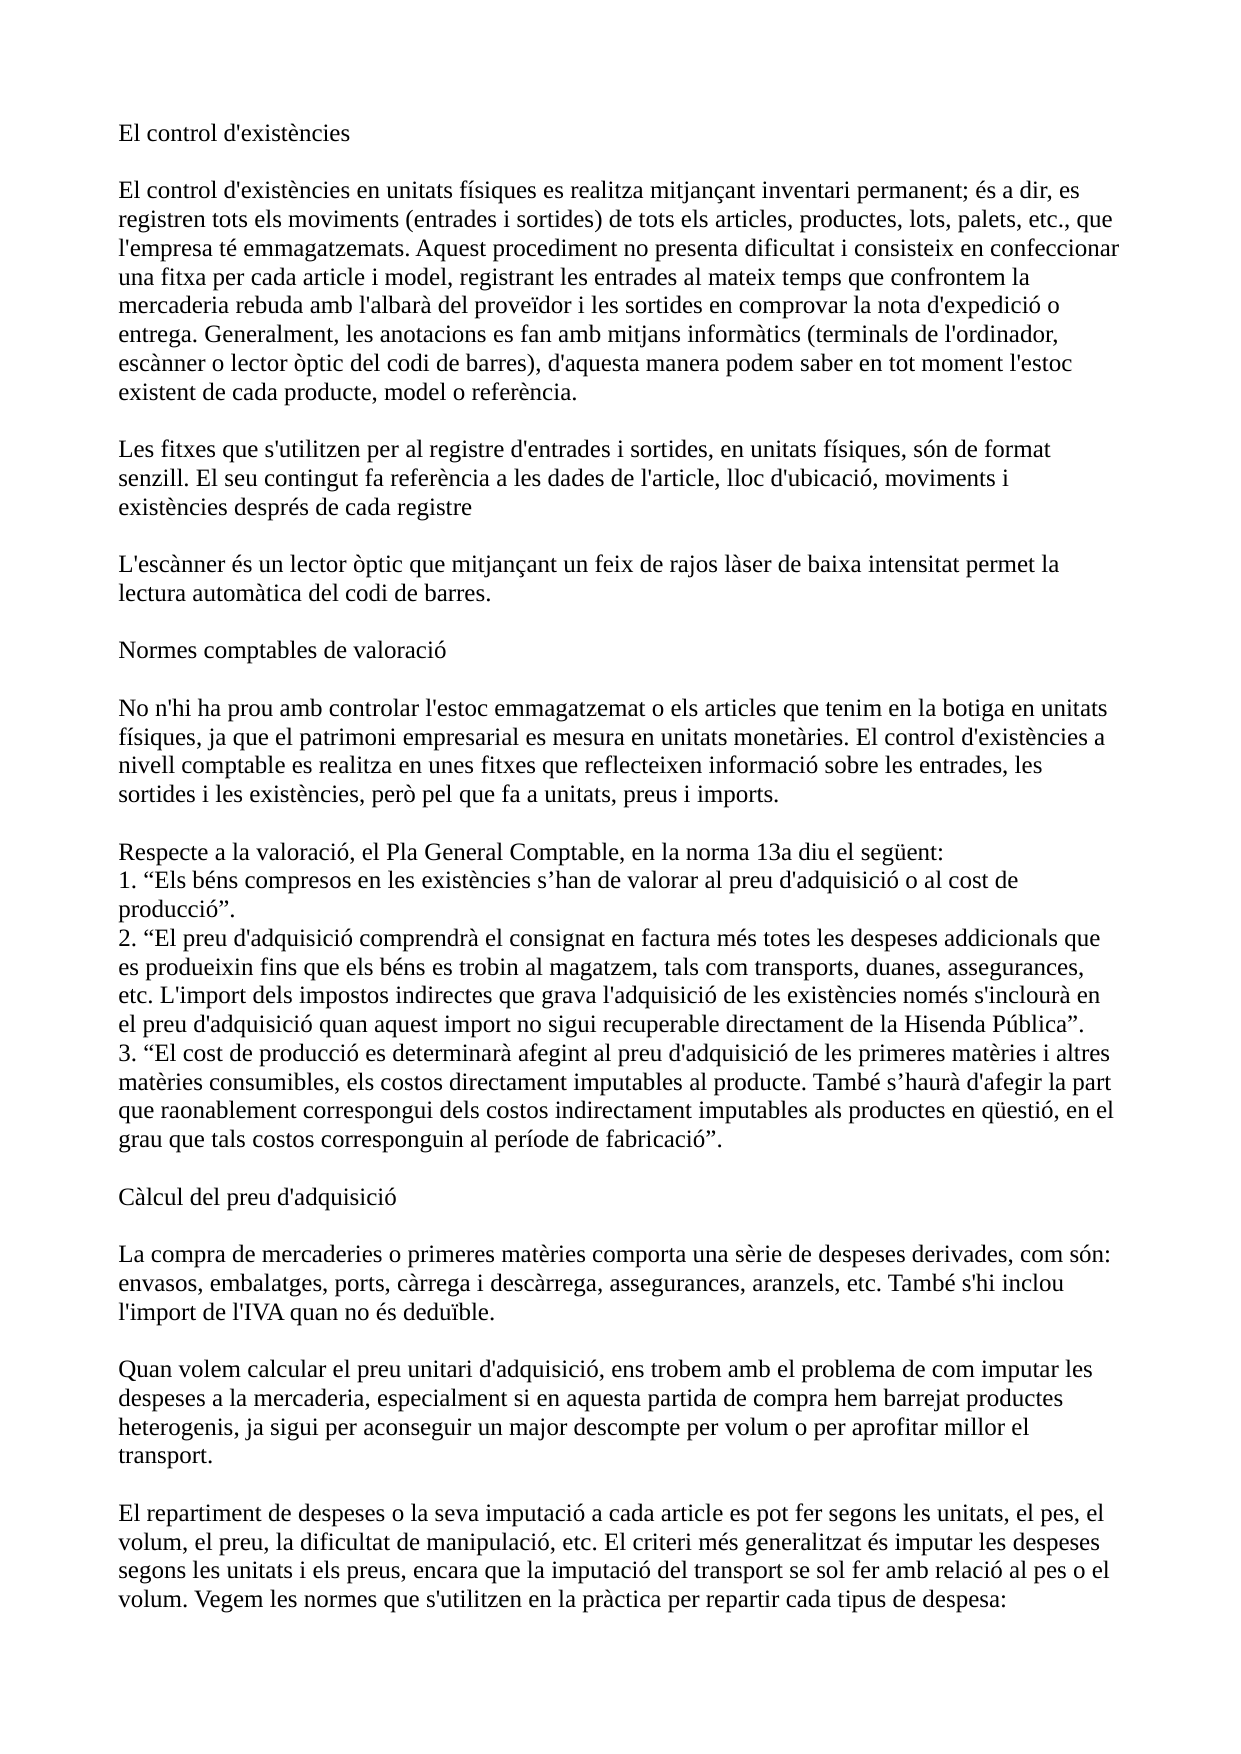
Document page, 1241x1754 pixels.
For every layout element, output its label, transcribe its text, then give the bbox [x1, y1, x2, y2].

text Les fitxes que s'utilitzen per al registre d'entrades i sortides, en unitats físiques, són de format senzill. El seu contingut fa referència a les dades de l'article, lloc d'ubicació, moviments i existències després de cada registre [118, 434, 1122, 521]
text L'escànner és un lector òptic que mitjançant un feix de rajos làser de baixa intensitat permet la lectura automàtica del codi de barres. [118, 549, 1122, 607]
text 1. “Els béns compresos en les existències s’han de valorar al preu d'adquisició o al cost de producció”. [118, 866, 1122, 923]
text El repartiment de despeses o la seva imputació a cada article es pot fer segons les unitats, el pes, el volum, el preu, la dificultat de manipulació, etc. El criteri més generalitzat és imputar les despeses segons les unitats i els preus, encara que la imputació del transport se sol fer amb relació al pes o el volum. Vegem les normes que s'utilitzen en la pràctica per repartir cada tipus de despesa: [118, 1498, 1122, 1613]
text Càlcul del preu d'adquisició [118, 1182, 1122, 1211]
text El control d'existències [118, 118, 1122, 147]
text No n'hi ha prou amb controlar l'estoc emmagatzemat o els articles que tenim en la botiga en unitats físiques, ja que el patrimoni empresarial es mesura en unitats monetàries. El control d'existències a nivell comptable es realitza en unes fitxes que reflecteixen informació sobre les entrades, les sortides i les existències, però pel que fa a unitats, preus i imports. [118, 693, 1122, 808]
text La compra de mercaderies o primeres matèries comporta una sèrie de despeses derivades, com són: envasos, embalatges, ports, càrrega i descàrrega, assegurances, aranzels, etc. També s'hi inclou l'import de l'IVA quan no és deduïble. [118, 1239, 1122, 1326]
text 2. “El preu d'adquisició comprendrà el consignat en factura més totes les despeses addicionals que es produeixin fins que els béns es trobin al magatzem, tals com transports, duanes, assegurances, etc. L'import dels impostos indirectes que grava l'adquisició de les existències només s'inclourà en el preu d'adquisició quan aquest import no sigui recuperable directament de la Hisenda Pública”. [118, 923, 1122, 1038]
text Normes comptables de valoració [118, 636, 1122, 664]
text Respecte a la valoració, el Pla General Comptable, en la norma 13a diu el següent: [118, 837, 1122, 866]
text Quan volem calcular el preu unitari d'adquisició, ens trobem amb el problema de com imputar les despeses a la mercaderia, especialment si en aquesta partida de compra hem barrejat productes heterogenis, ja sigui per aconseguir un major descompte per volum o per aprofitar millor el transport. [118, 1354, 1122, 1469]
text El control d'existències en unitats físiques es realitza mitjançant inventari permanent; és a dir, es registren tots els moviments (entrades i sortides) de tots els articles, productes, lots, palets, etc., que l'empresa té emmagatzemats. Aquest procediment no presenta dificultat i consisteix en confeccionar una fitxa per cada article i model, registrant les entrades al mateix temps que confrontem la mercaderia rebuda amb l'albarà del proveïdor i les sortides en comprovar la nota d'expedició o entrega. Generalment, les anotacions es fan amb mitjans informàtics (terminals de l'ordinador, escànner o lector òptic del codi de barres), d'aquesta manera podem saber en tot moment l'estoc existent de cada producte, model o referència. [118, 176, 1122, 406]
text 3. “El cost de producció es determinarà afegint al preu d'adquisició de les primeres matèries i altres matèries consumibles, els costos directament imputables al producte. També s’haurà d'afegir la part que raonablement correspongui dels costos indirectament imputables als productes en qüestió, en el grau que tals costos corresponguin al període de fabricació”. [118, 1038, 1122, 1153]
